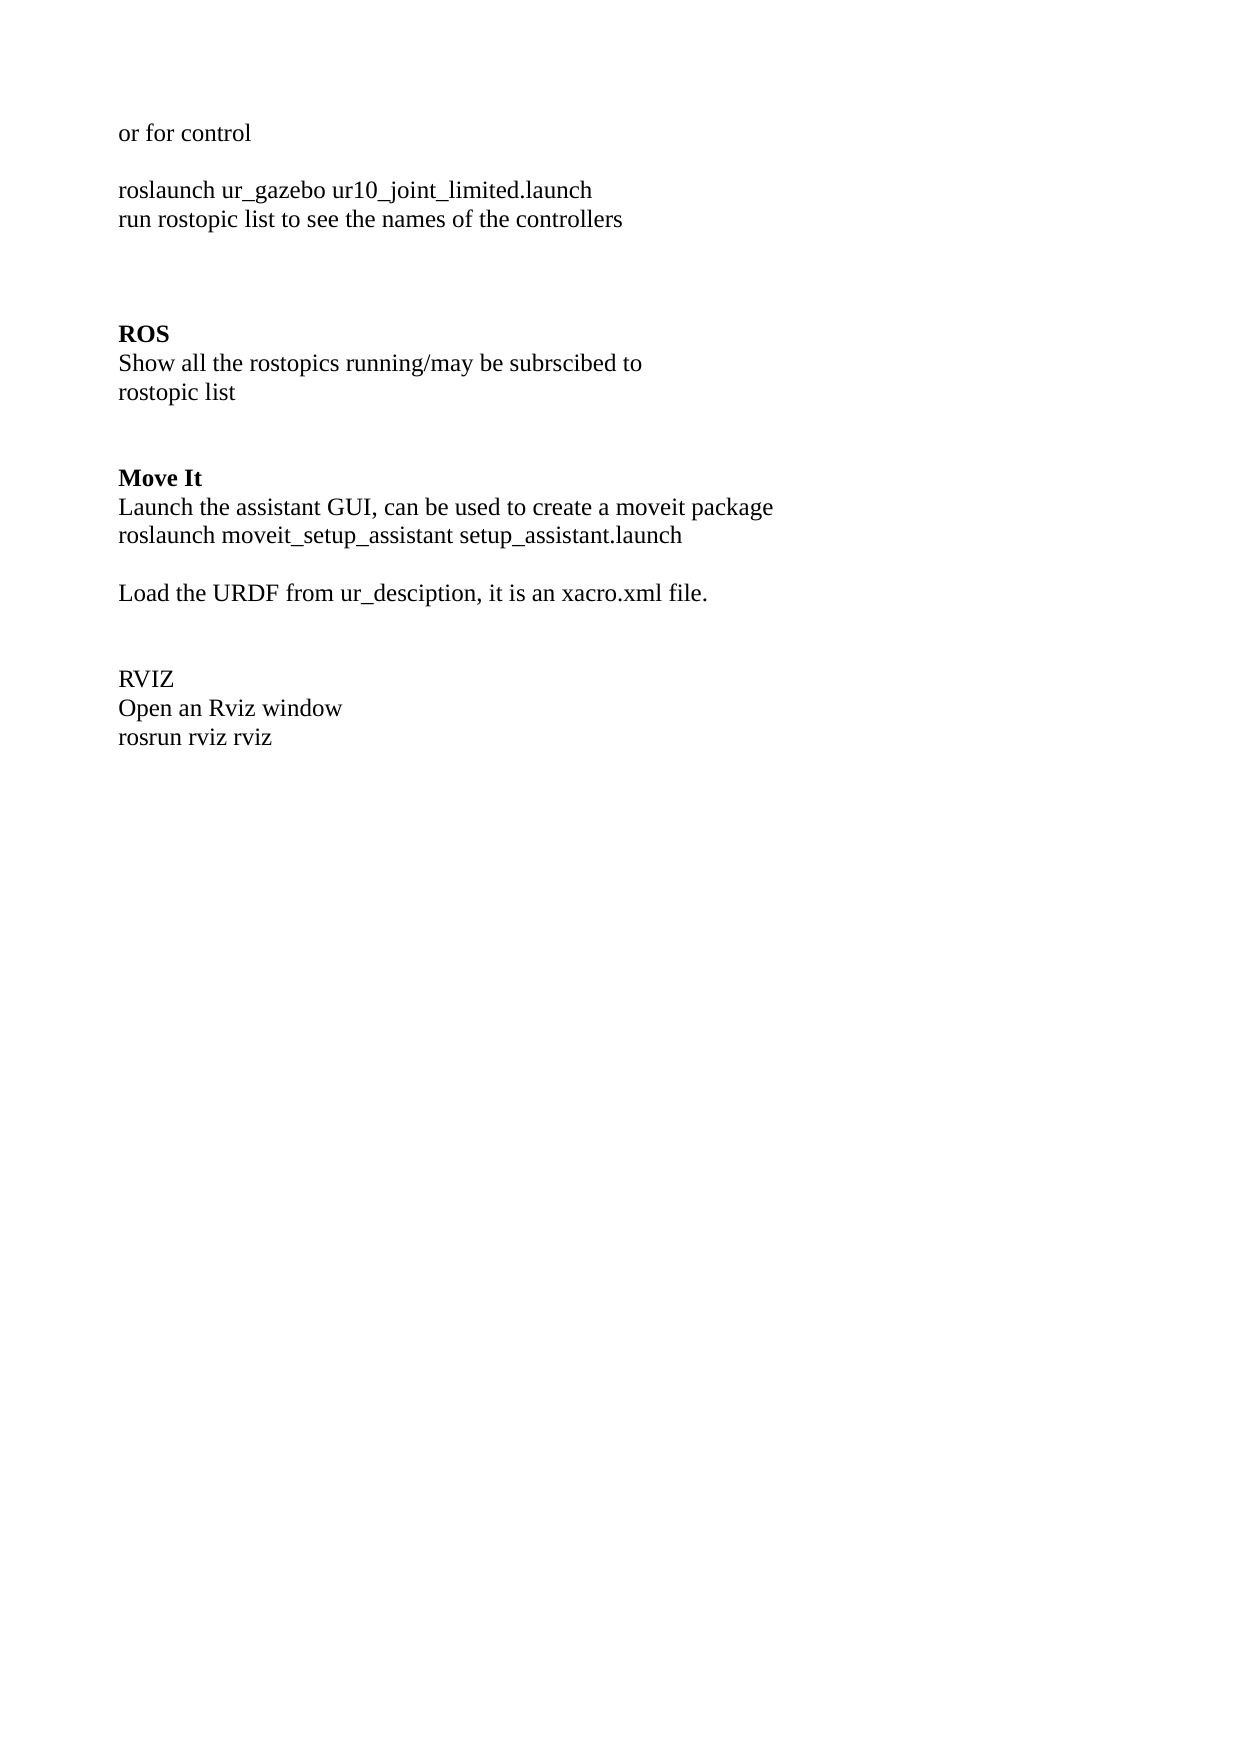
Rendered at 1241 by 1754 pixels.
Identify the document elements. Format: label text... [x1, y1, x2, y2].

text roslaunch moveit_setup_assistant setup_assistant.launch [118, 521, 1122, 549]
text Move It [118, 463, 1122, 492]
text rosrun rviz rviz [118, 722, 1122, 751]
text rostopic list [118, 377, 1122, 406]
text run rostopic list to see the names of the controllers [118, 204, 1122, 233]
text Load the URDF from ur_desciption, it is an xacro.xml file. [118, 578, 1122, 607]
text or for control [118, 118, 1122, 147]
text RVIZ Open an Rviz window [118, 664, 1122, 722]
text Launch the assistant GUI, can be used to create a moveit package [118, 492, 1122, 521]
text Show all the rostopics running/may be subrscibed to [118, 348, 1122, 377]
text roslaunch ur_gazebo ur10_joint_limited.launch [118, 176, 1122, 204]
text ROS [118, 319, 1122, 348]
